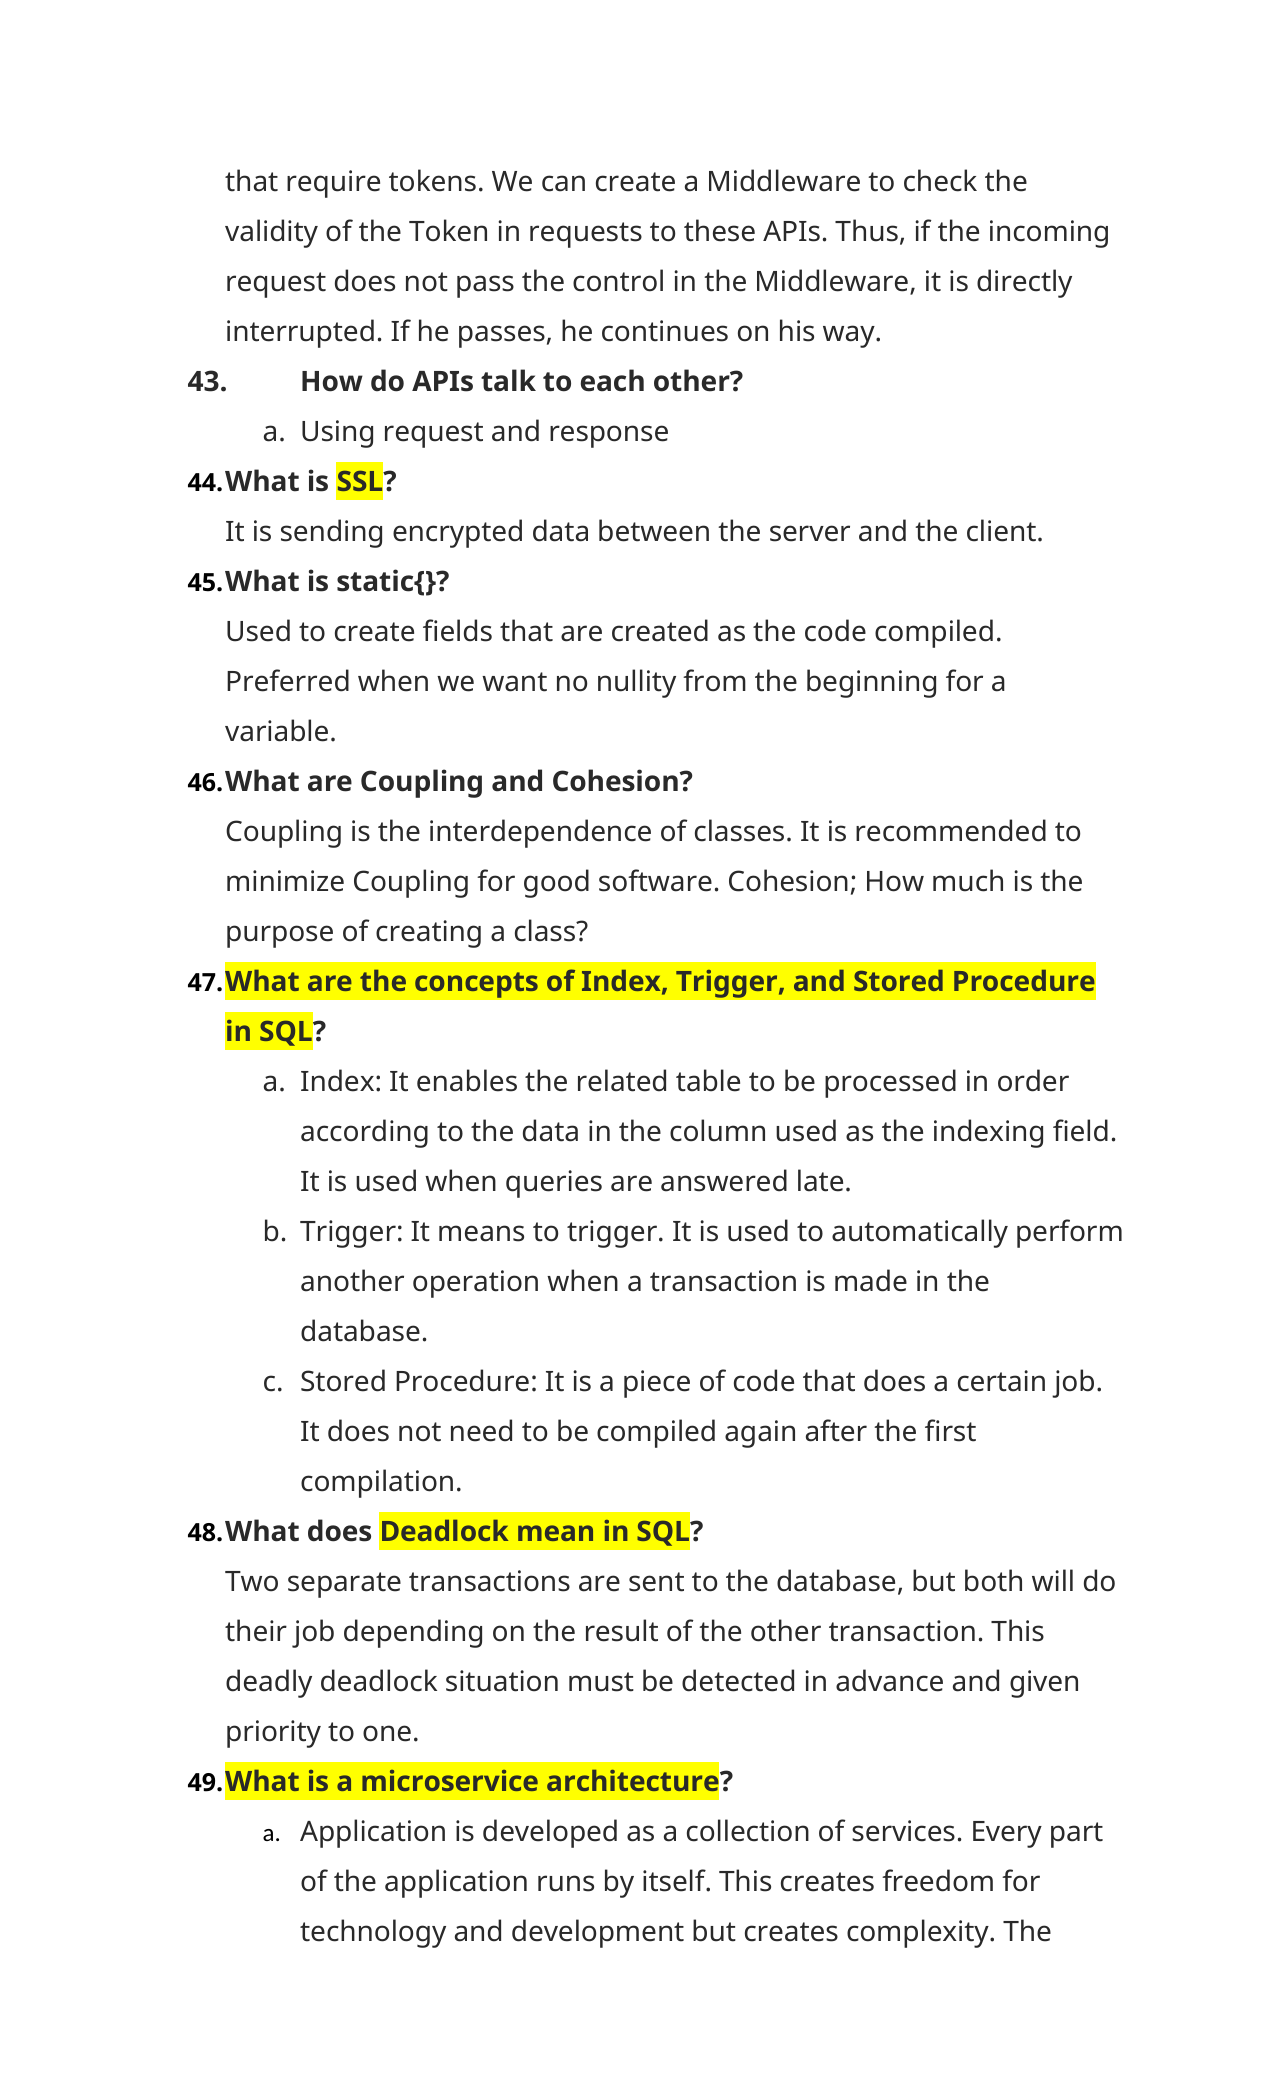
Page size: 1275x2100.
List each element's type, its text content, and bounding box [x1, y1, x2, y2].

list Using request and response [262, 400, 1125, 450]
list What is SSL? It is sending encrypted data between the server and the client. [187, 450, 1125, 550]
list What are the concepts of Index, Trigger, and Stored Procedure in SQL? [187, 950, 1125, 1050]
list What is a microservice architecture? [187, 1750, 1125, 1800]
list What are Coupling and Cohesion? Coupling is the interdependence of classes. It is recommended to minimize Coupling for good software. Cohesion; How much is the purpose of creating a class? [187, 750, 1125, 950]
list Index: It enables the related table to be processed in order according to the data in the column used as the indexing field. It is used when queries are answered late. [262, 1050, 1125, 1200]
list that require tokens. We can create a Middleware to check the validity of the Token in requests to these APIs. Thus, if the incoming request does not pass the control in the Middleware, it is directly interrupted. If he passes, he continues on his way. [187, 150, 1125, 350]
list What does Deadlock mean in SQL? Two separate transactions are sent to the database, but both will do their job depending on the result of the other transaction. This deadly deadlock situation must be detected in advance and given priority to one. [187, 1500, 1125, 1750]
list How do APIs talk to each other? [187, 350, 1125, 400]
list Trigger: It means to trigger. It is used to automatically perform another operation when a transaction is made in the database. [262, 1200, 1125, 1350]
list What is static{}? Used to create fields that are created as the code compiled. Preferred when we want no nullity from the beginning for a variable. [187, 550, 1125, 750]
list Application is developed as a collection of services. Every part of the application runs by itself. This creates freedom for technology and development but creates complexity. The [262, 1800, 1125, 1950]
list Stored Procedure: It is a piece of code that does a certain job. It does not need to be compiled again after the first compilation. [262, 1350, 1125, 1500]
